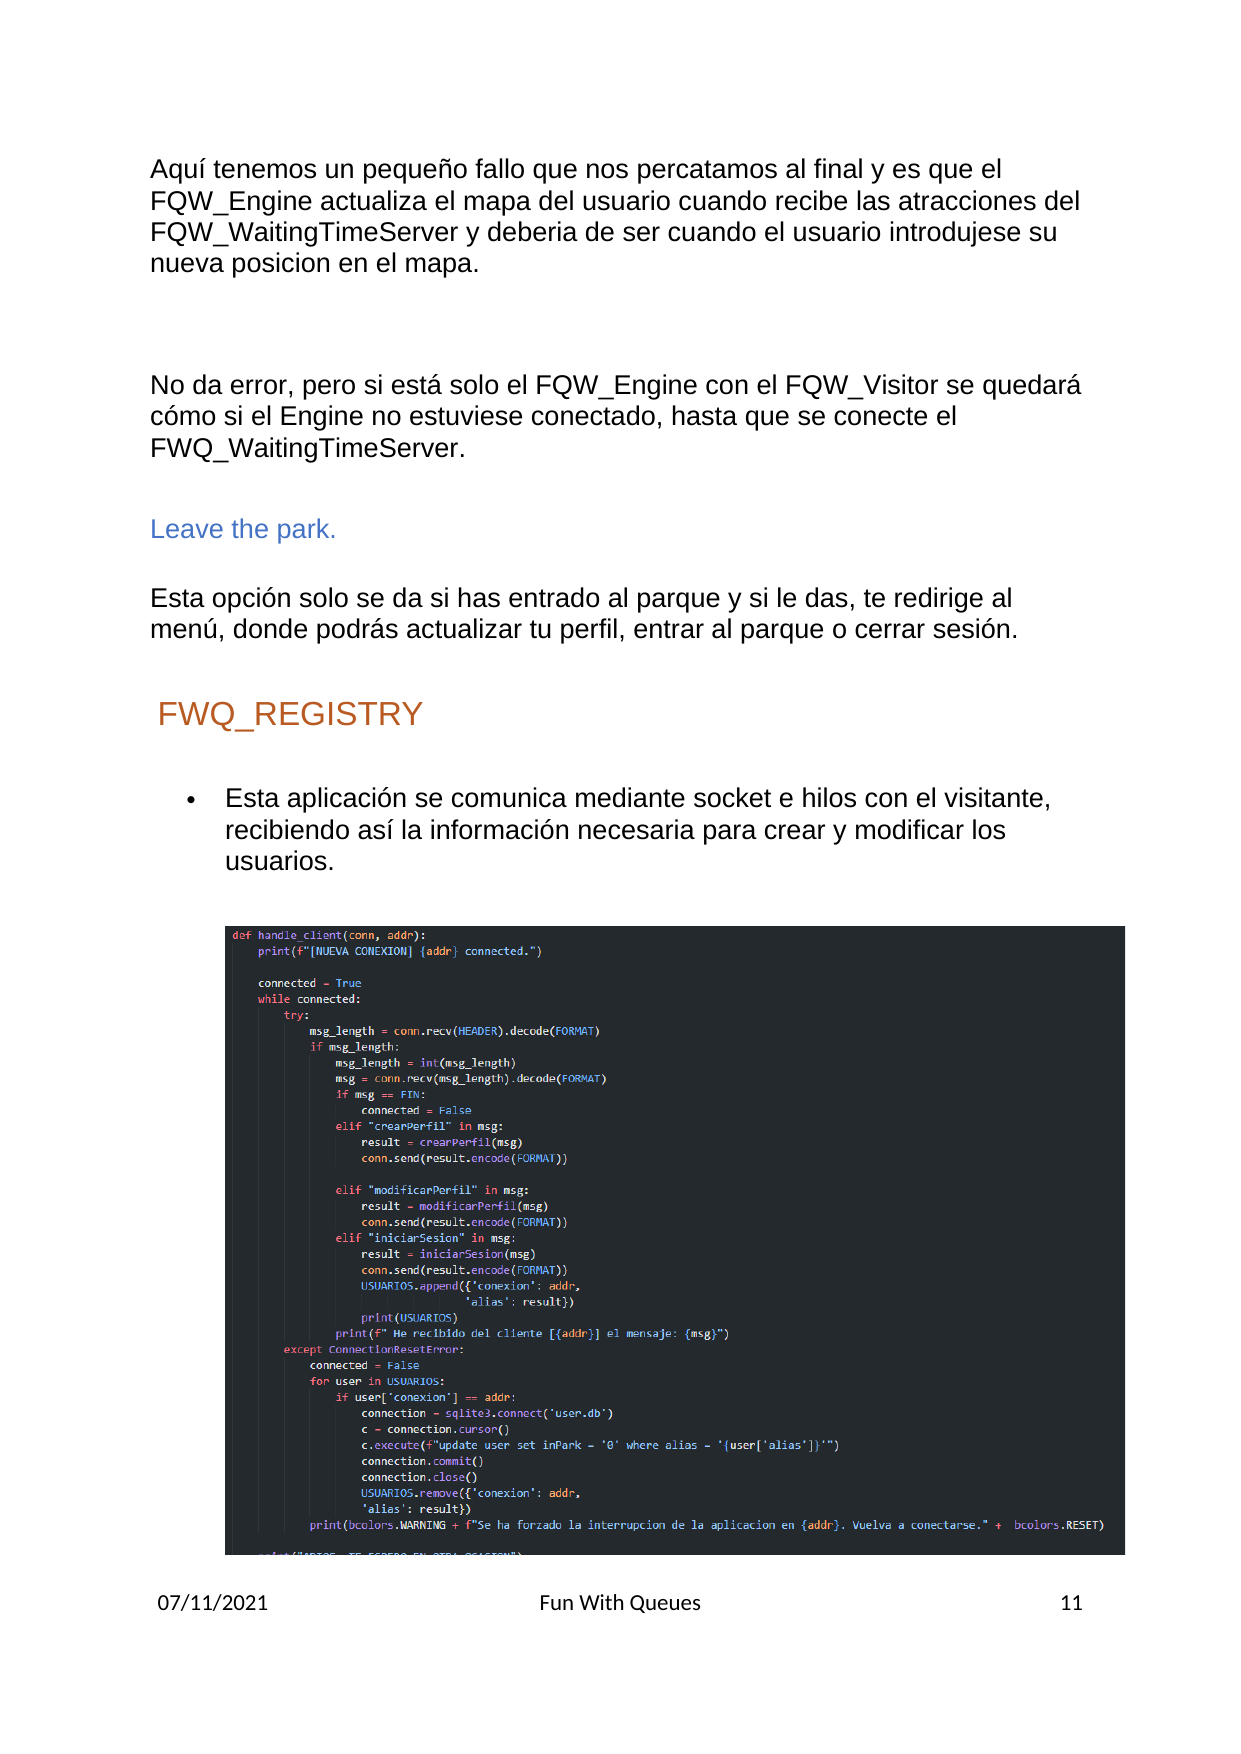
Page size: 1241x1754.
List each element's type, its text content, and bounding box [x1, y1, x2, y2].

text No da error, pero si está solo el FQW_Engine con el FQW_Visitor se quedará cómo si el Engine no estuviese conectado, hasta que se conecte el FWQ_WaitingTimeServer. [150, 369, 1090, 463]
text Esta opción solo se da si has entrado al parque y si le das, te redirige al menú, donde podrás actualizar tu perfil, entrar al parque o cerrar sesión. [150, 582, 1090, 644]
subtitle FWQ_Registry [157, 694, 1083, 732]
text Aquí tenemos un pequeño fallo que nos percatamos al final y es que el FQW_Engine actualiza el mapa del usuario cuando recibe las atracciones del FQW_WaitingTimeServer y deberia de ser cuando el usuario introdujese su nueva posicion en el mapa. [150, 153, 1090, 278]
list Esta aplicación se comunica mediante socket e hilos con el visitante, recibiendo así la información necesaria para crear y modificar los usuarios. [187, 782, 1090, 876]
text Leave the park. [150, 513, 1082, 544]
